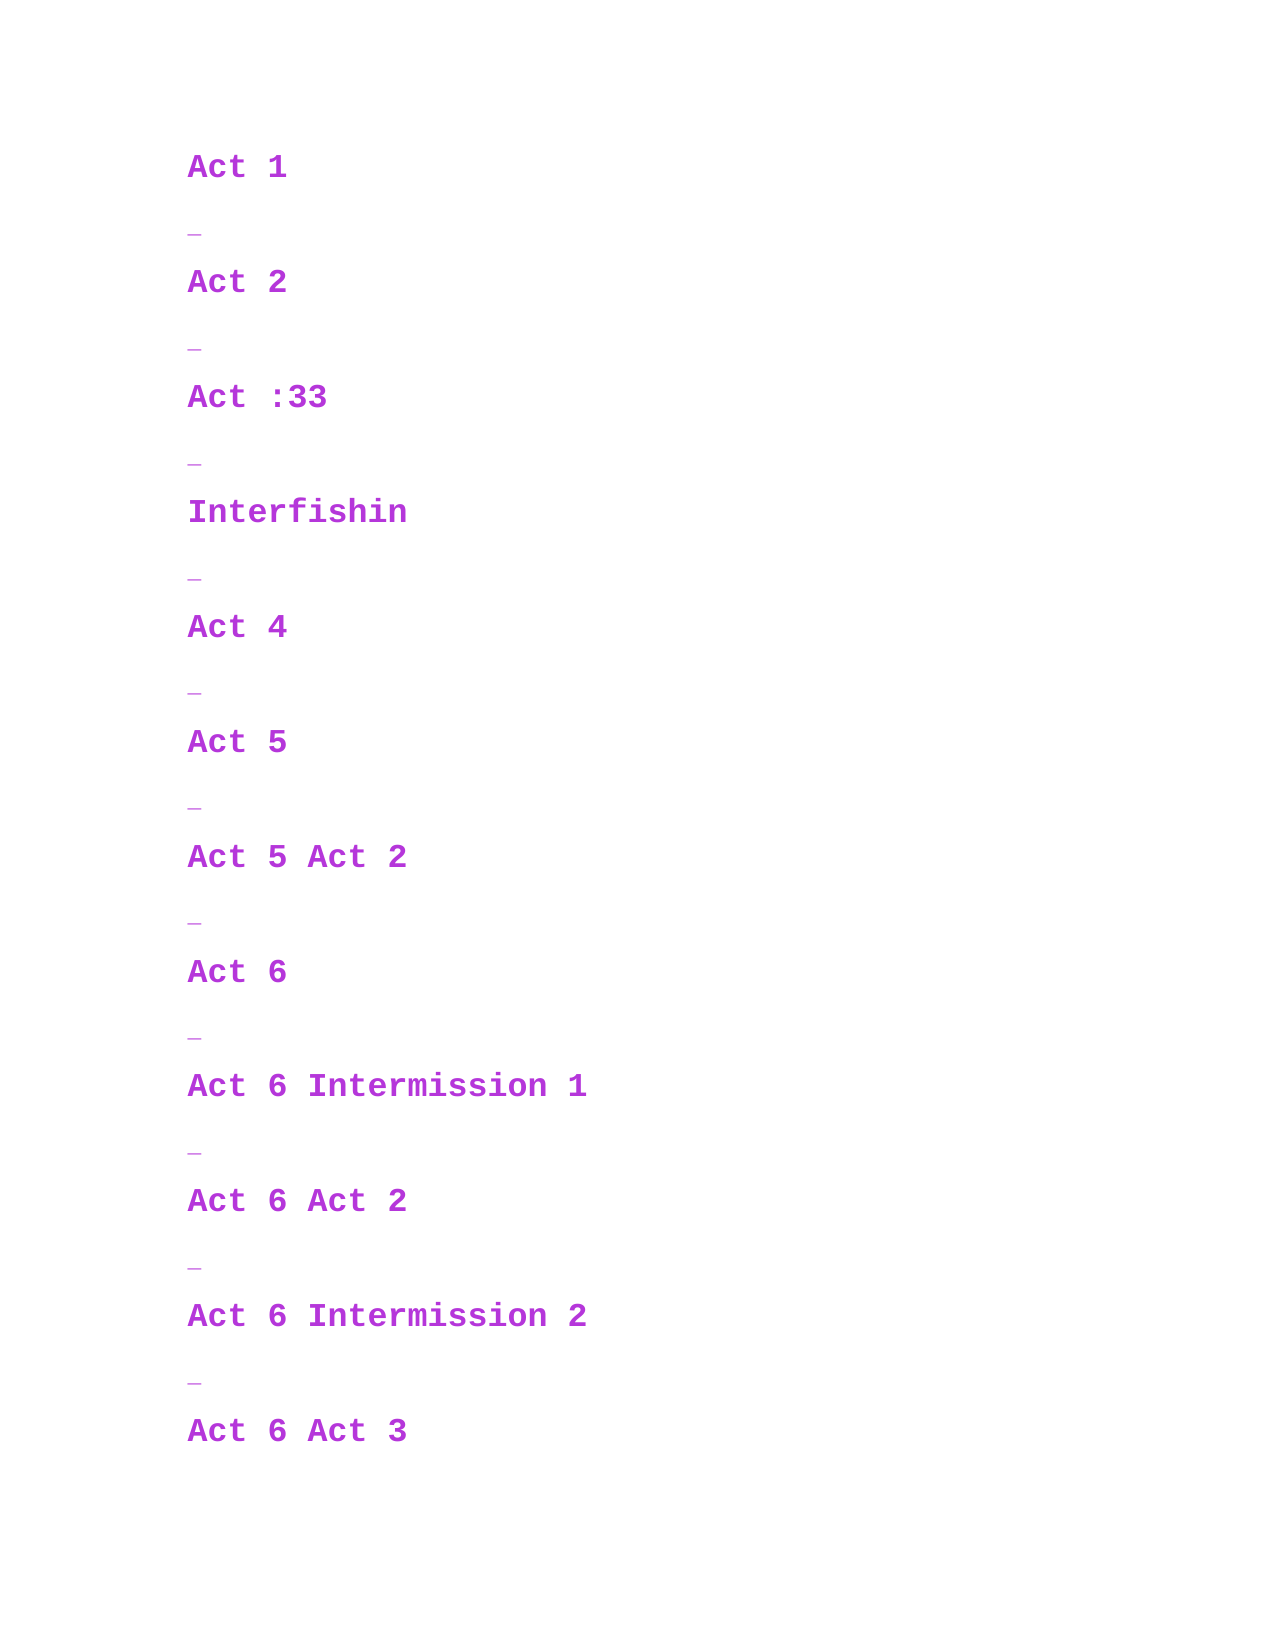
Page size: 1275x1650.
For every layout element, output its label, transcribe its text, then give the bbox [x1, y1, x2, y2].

text _ [187, 559, 1087, 585]
text _ [187, 1248, 1087, 1274]
text Act 2 [187, 265, 1087, 303]
text _ [187, 674, 1087, 700]
text _ [187, 444, 1087, 470]
text _ [187, 904, 1087, 929]
text _ [187, 1018, 1087, 1044]
text _ [187, 1133, 1087, 1159]
text Act 5 Act 2 [187, 839, 1087, 877]
text _ [187, 214, 1087, 240]
text Interfishin [187, 495, 1087, 532]
text Act 6 Intermission 2 [187, 1299, 1087, 1337]
text _ [187, 329, 1087, 355]
text Act 1 [187, 150, 1087, 188]
text Act 6 Intermission 1 [187, 1069, 1087, 1107]
text Act 6 [187, 954, 1087, 992]
text Act 5 [187, 724, 1087, 762]
text Act 6 Act 3 [187, 1414, 1087, 1452]
text Act 6 Act 2 [187, 1184, 1087, 1222]
text _ [187, 1363, 1087, 1389]
text Act :33 [187, 380, 1087, 418]
text _ [187, 789, 1087, 815]
text Act 4 [187, 609, 1087, 647]
